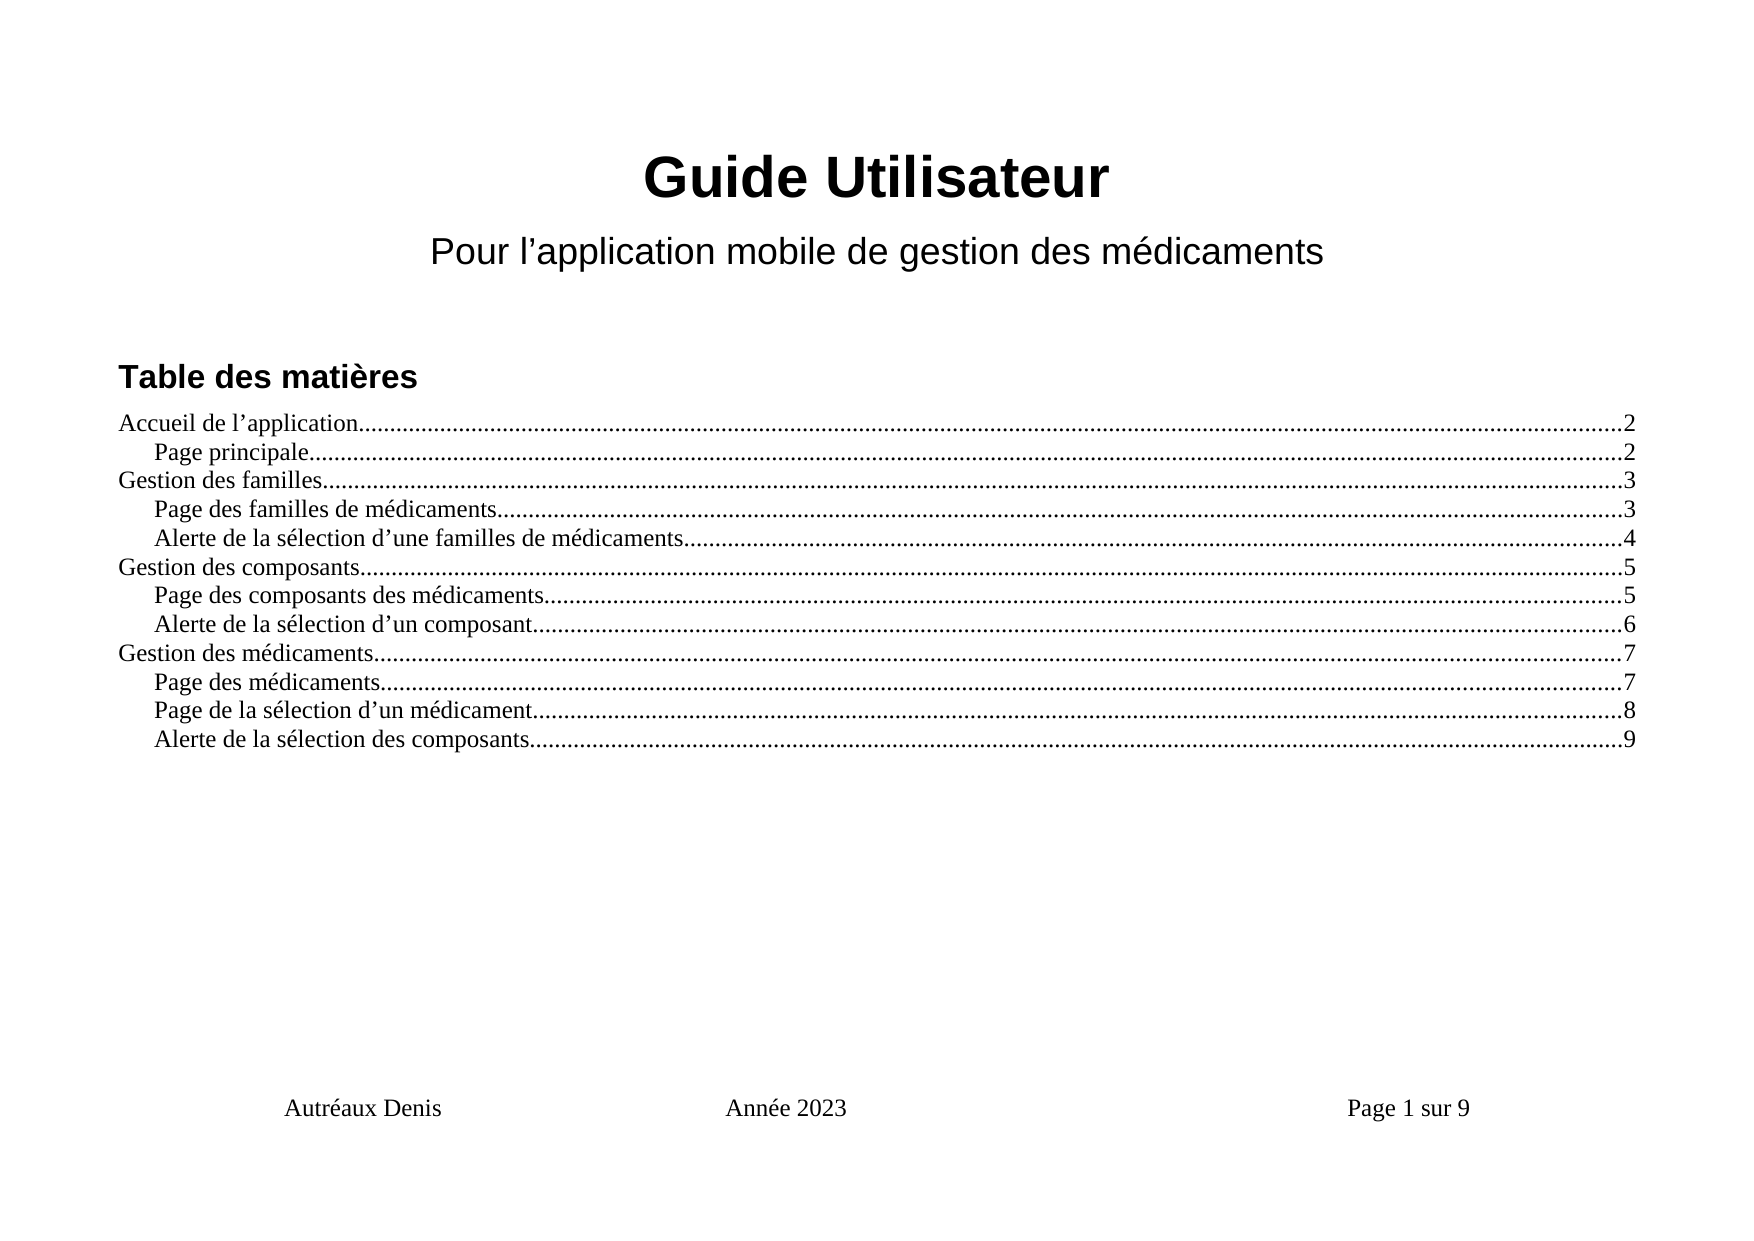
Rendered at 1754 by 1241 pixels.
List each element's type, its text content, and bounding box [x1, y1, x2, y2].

text Gestion des composants 5 [118, 552, 1636, 581]
text Alerte de la sélection d’un composant 6 [148, 609, 1636, 638]
text Accueil de l’application 2 [118, 408, 1636, 437]
text Page des familles de médicaments 3 [148, 494, 1636, 523]
text Alerte de la sélection d’une familles de médicaments 4 [148, 523, 1636, 552]
title Guide Utilisateur [118, 143, 1636, 210]
text Alerte de la sélection des composants 9 [148, 724, 1636, 753]
text Gestion des familles 3 [118, 466, 1636, 494]
text Page des médicaments 7 [148, 667, 1636, 696]
text Page des composants des médicaments 5 [148, 581, 1636, 609]
subtitle Table des matières [118, 357, 1636, 396]
text Gestion des médicaments 7 [118, 638, 1636, 667]
text Page de la sélection d’un médicament 8 [148, 696, 1636, 724]
subtitle Pour l’application mobile de gestion des médicaments [118, 229, 1636, 272]
text Page principale 2 [148, 437, 1636, 466]
